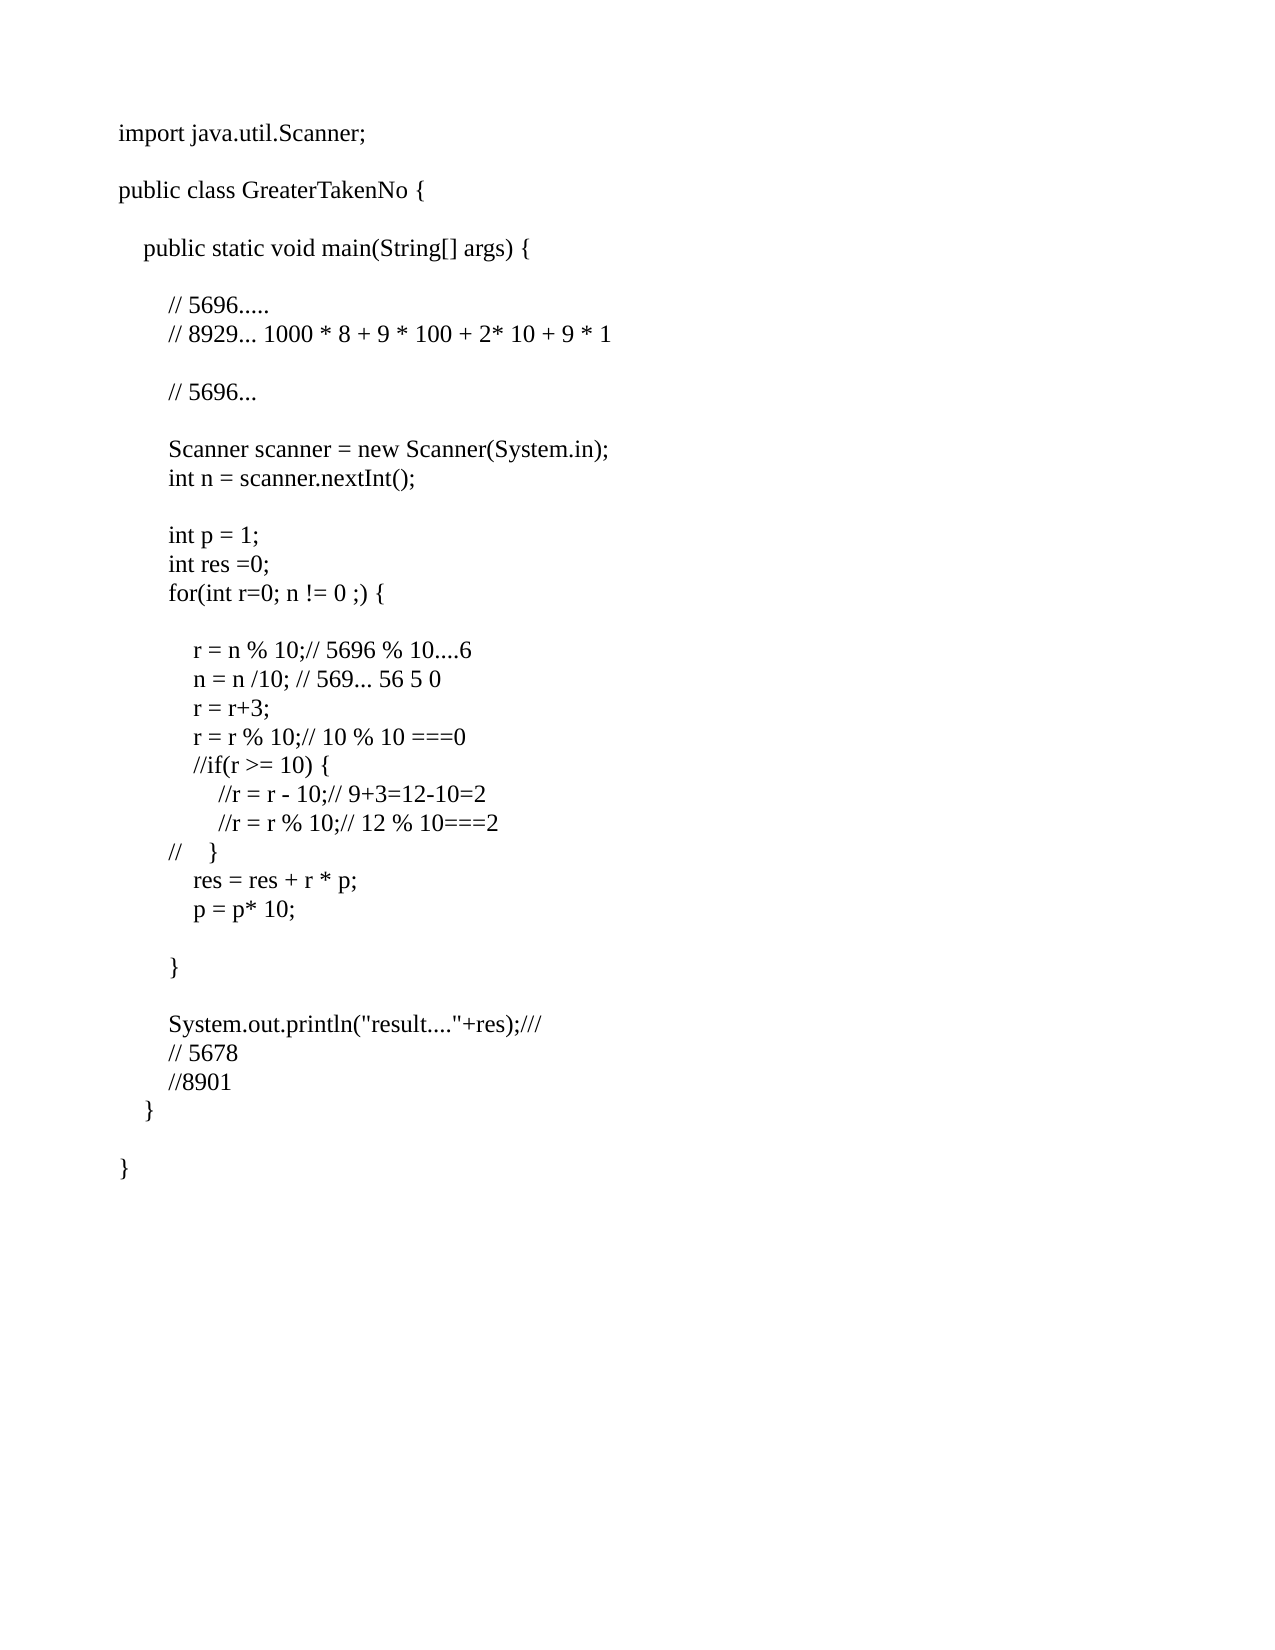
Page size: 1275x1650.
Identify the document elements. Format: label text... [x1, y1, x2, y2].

text public class GreaterTakenNo { [118, 176, 1157, 204]
text } [118, 1153, 1157, 1182]
text public static void main(String[] args) { // 5696..... // 8929... 1000 * 8 + 9 * 100 + 2* 10 + 9 * 1 // 5696... Scanner scanner = new Scanner(System.in); int n = scanner.nextInt(); int p = 1; int res =0; for(int r=0; n != 0 ;) { r = n % 10;// 5696 % 10....6 n = n /10; // 569... 56 5 0 r = r+3; r = r % 10;// 10 % 10 ===0 //if(r >= 10) { //r = r - 10;// 9+3=12-10=2 //r = r % 10;// 12 % 10===2 // } res = res + r * p; p = p* 10; } System.out.println("result...."+res);/// // 5678 //8901 } [118, 233, 1157, 1124]
text import java.util.Scanner; [118, 118, 1157, 147]
